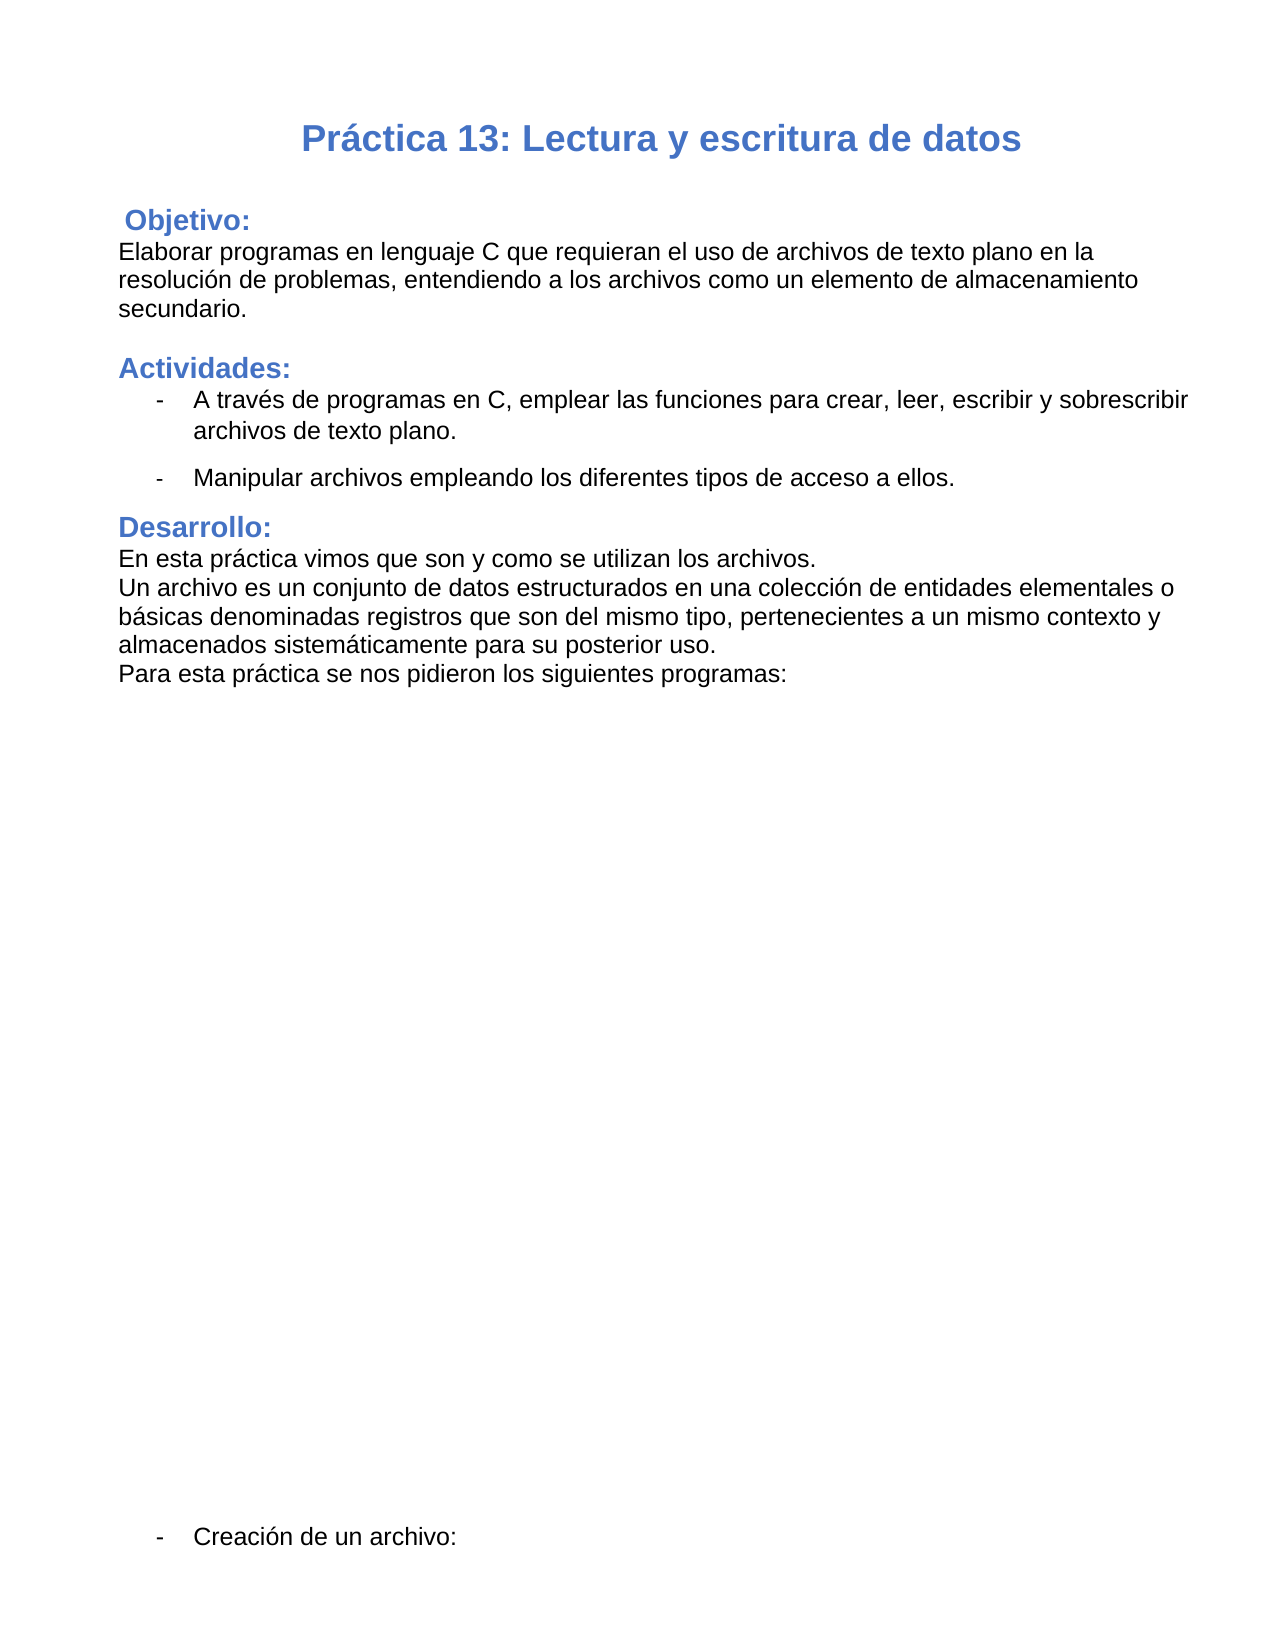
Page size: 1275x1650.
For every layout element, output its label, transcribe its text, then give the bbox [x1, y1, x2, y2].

list Manipular archivos empleando los diferentes tipos de acceso a ellos. [156, 463, 1205, 492]
text Un archivo es un conjunto de datos estructurados en una colección de entidades elementales o básicas denominadas registros que son del mismo tipo, pertenecientes a un mismo contexto y almacenados sistemáticamente para su posterior uso. [118, 573, 1205, 659]
list Creación de un archivo: [156, 1522, 1205, 1550]
text Actividades: [118, 351, 1205, 385]
text Desarrollo: [118, 511, 1205, 544]
text Elaborar programas en lenguaje C que requieran el uso de archivos de texto plano en la resolución de problemas, entendiendo a los archivos como un elemento de almacenamiento secundario. [118, 236, 1205, 323]
list A través de programas en C, emplear las funciones para crear, leer, escribir y sobrescribir archivos de texto plano. [156, 385, 1205, 444]
text En esta práctica vimos que son y como se utilizan los archivos. [118, 544, 1205, 573]
text Objetivo: [118, 203, 1205, 236]
text Para esta práctica se nos pidieron los siguientes programas: [118, 659, 1205, 688]
text Práctica 13: Lectura y escritura de datos [118, 117, 1205, 160]
